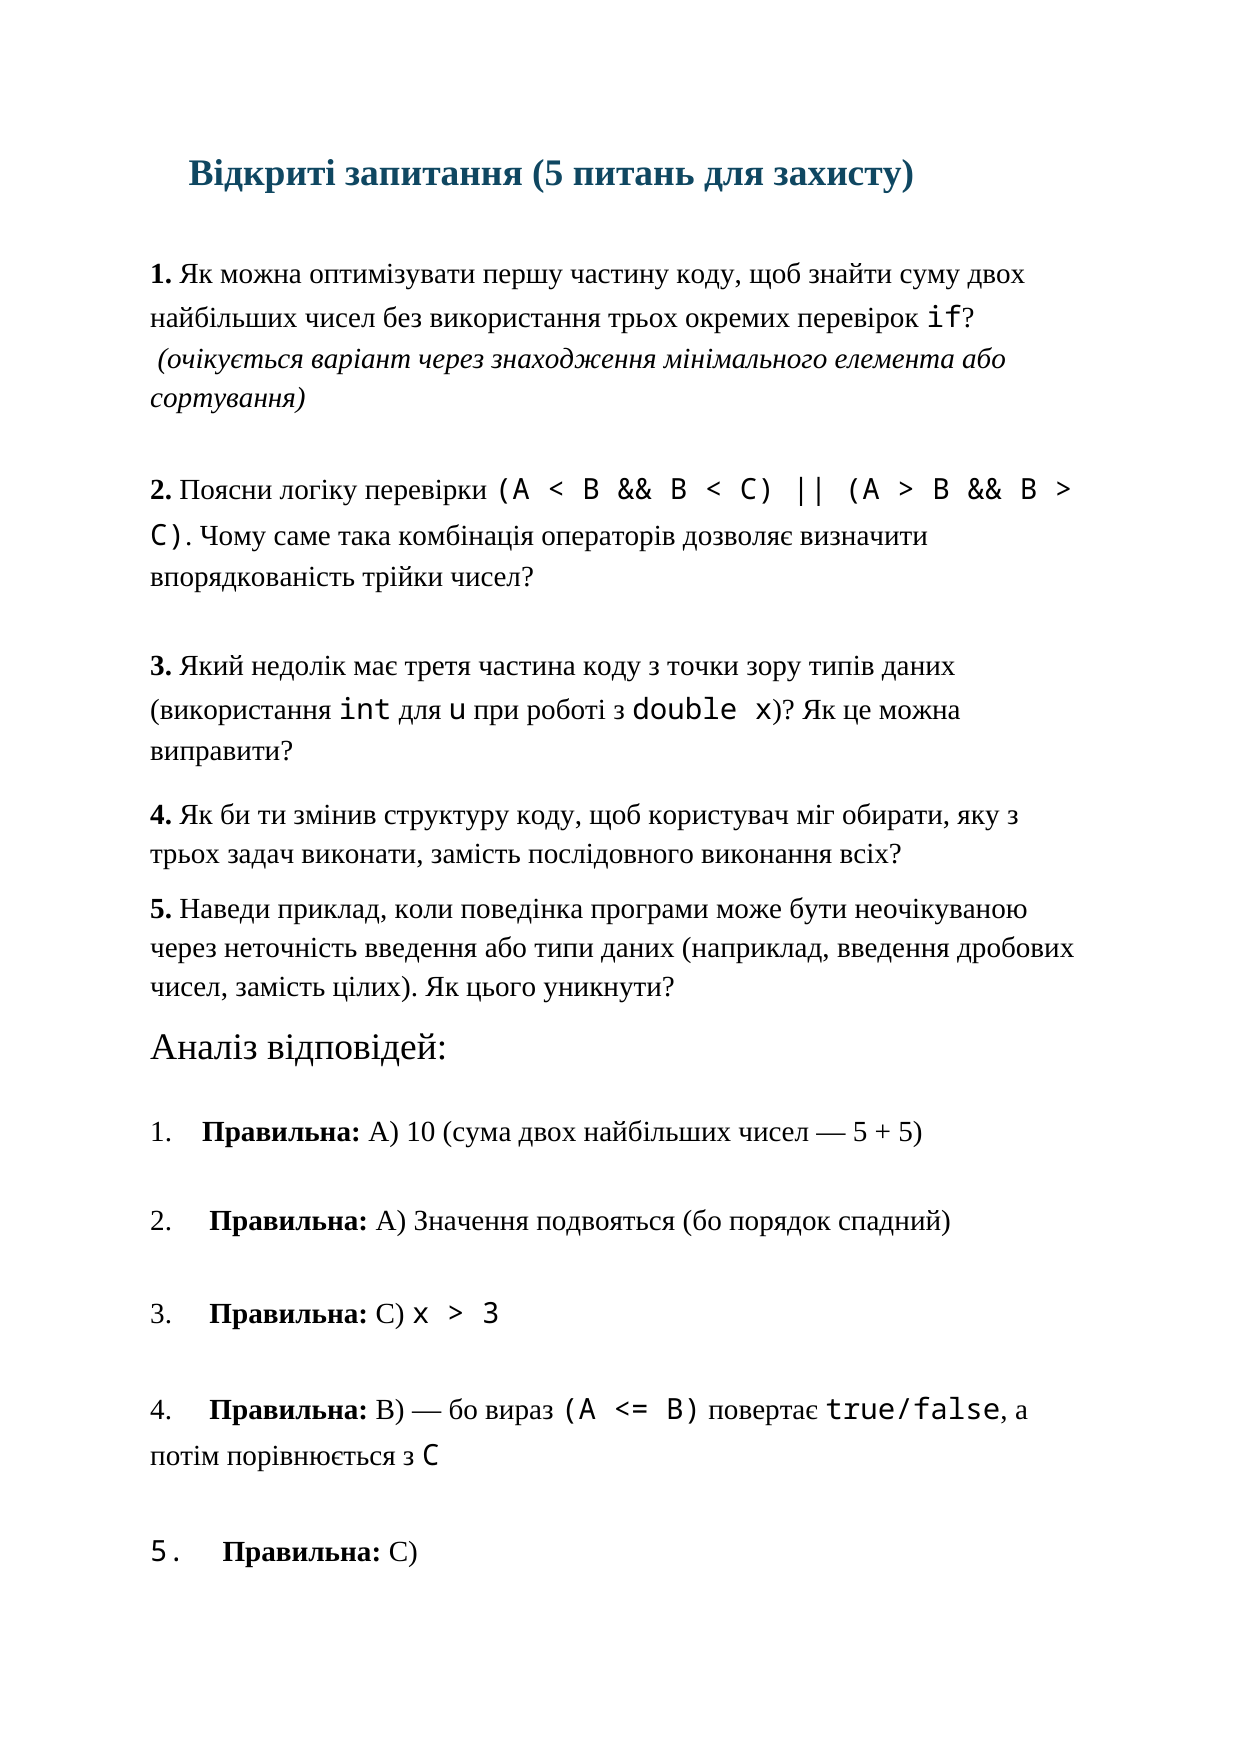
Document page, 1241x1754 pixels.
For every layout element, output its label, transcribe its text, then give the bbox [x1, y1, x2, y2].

text Аналіз відповідей: [150, 1025, 1090, 1068]
text 2. ✅ Правильна: A) Значення подвояться (бо порядок спадний) [150, 1203, 1090, 1237]
text 5. ✅ Правильна: C) [150, 1530, 1090, 1569]
text 2. Поясни логіку перевірки (A < B && B < C) || (A > B && B > C). Чому саме така комбінація операторів дозволяє визначити впорядкованість трійки чисел? [150, 469, 1090, 593]
text 4. Як би ти змінив структуру коду, щоб користувач міг обирати, яку з трьох задач виконати, замість послідовного виконання всіх? [150, 797, 1090, 869]
text 4. ✅ Правильна: B) — бо вираз (A <= B) повертає true/false, а потім порівнюється з C [150, 1388, 1090, 1474]
text 1.✅ Правильна: A) 10 (сума двох найбільших чисел — 5 + 5) [150, 1114, 1090, 1148]
text 5. Наведи приклад, коли поведінка програми може бути неочікуваною через неточність введення або типи даних (наприклад, введення дробових чисел, замість цілих). Як цього уникнути? [150, 891, 1090, 1003]
text 3. ✅ Правильна: C) x > 3 [150, 1292, 1090, 1332]
text 3. Який недолік має третя частина коду з точки зору типів даних (використання int для u при роботі з double x)? Як це можна виправити? [150, 648, 1090, 767]
text 1. Як можна оптимізувати першу частину коду, щоб знайти суму двох найбільших чисел без використання трьох окремих перевірок if? (очікується варіант через знаходження мінімального елемента або сортування) [150, 256, 1090, 413]
subtitle 💬 Відкриті запитання (5 питань для захисту) [150, 150, 1090, 193]
